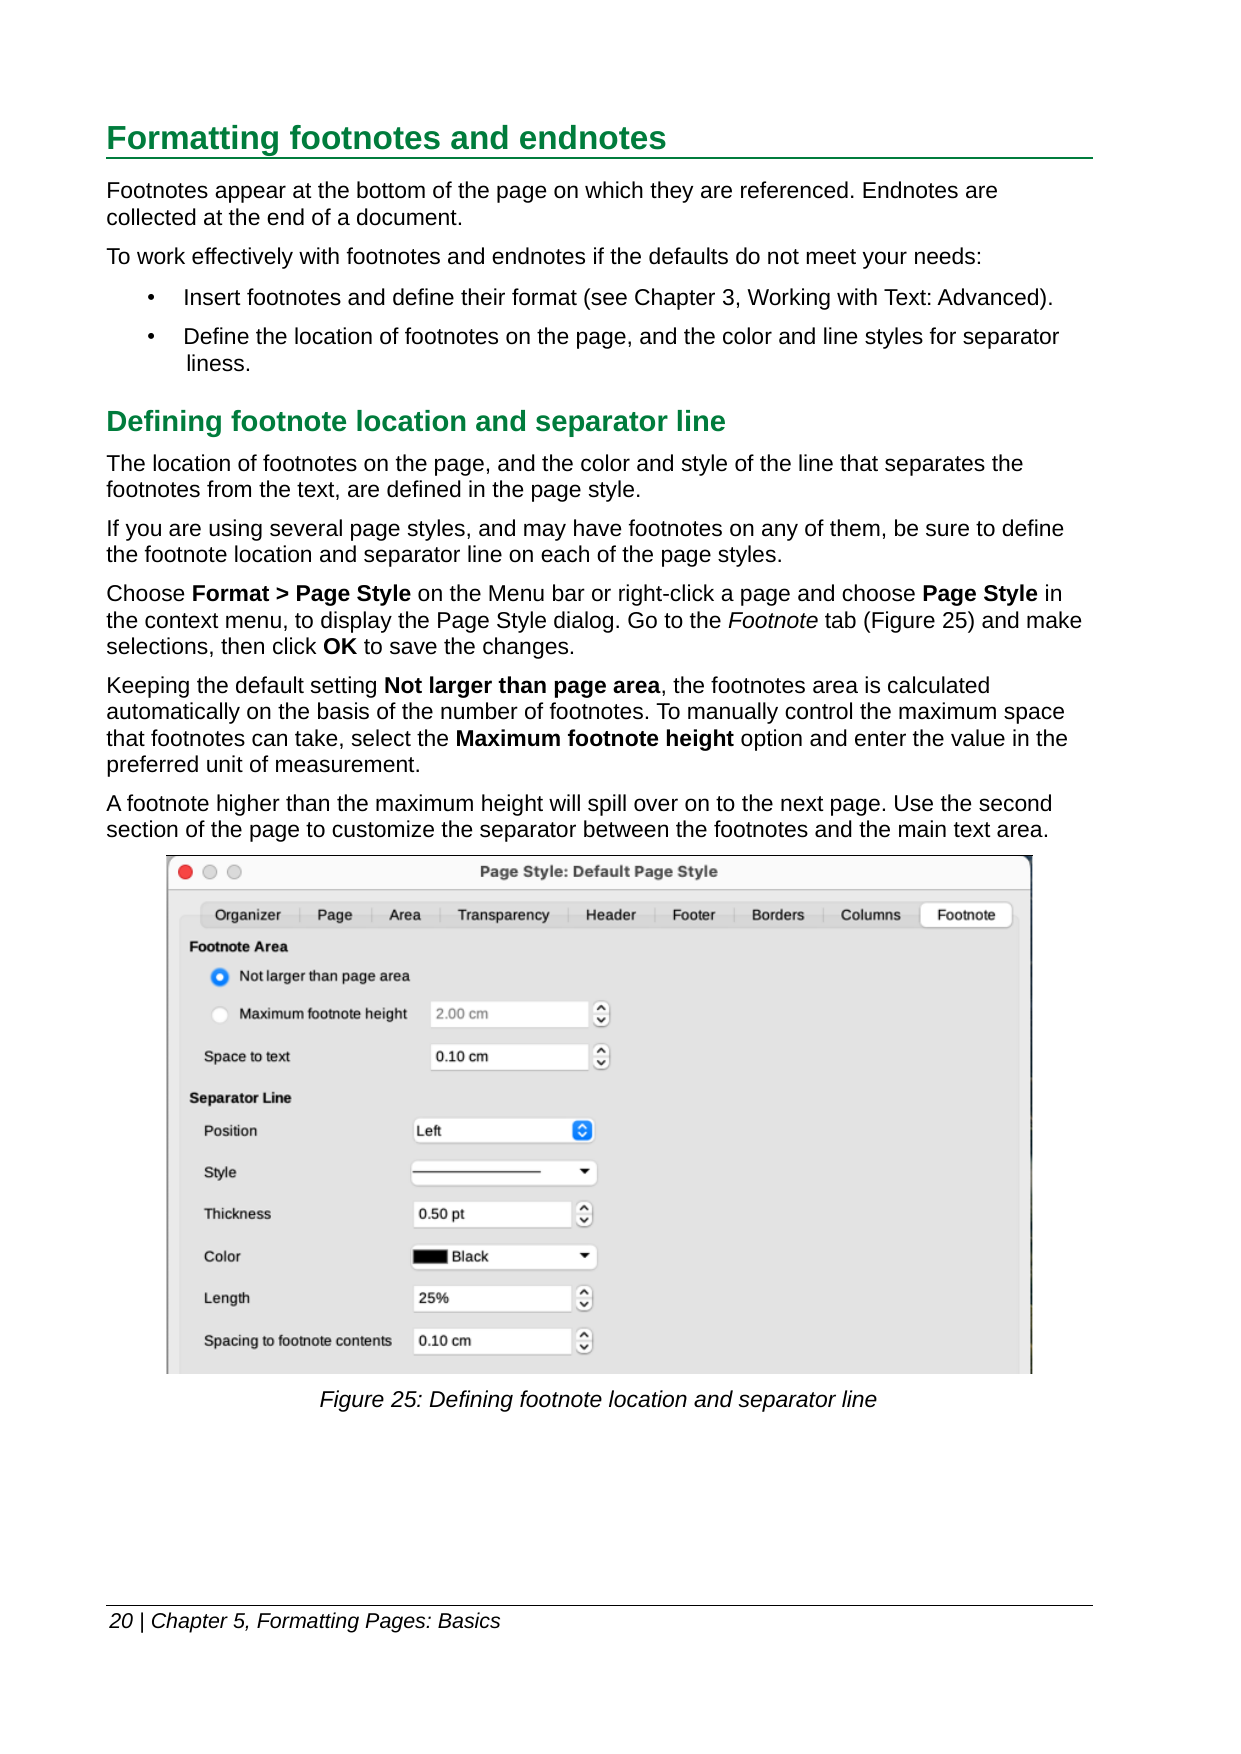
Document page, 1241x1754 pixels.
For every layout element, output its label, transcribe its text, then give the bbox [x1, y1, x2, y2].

text Choose Format > Page Style on the Menu bar or right-click a page and choose Page Style in the context menu, to display the Page Style dialog. Go to the Footnote tab (Figure 25) and make selections, then click OK to save the changes. [106, 580, 1093, 659]
text Keeping the default setting Not larger than page area, the footnotes area is calculated automatically on the basis of the number of footnotes. To manually control the maximum space that footnotes can take, select the Maximum footnote height option and enter the value in the preferred unit of measurement. [106, 672, 1093, 777]
text A footnote higher than the maximum height will spill over on to the next page. Use the second section of the page to customize the separator between the footnotes and the main text area. [106, 790, 1093, 842]
list To work effectively with footnotes and endnotes if the defaults do not meet your needs: [106, 243, 1093, 269]
subtitle Defining footnote location and separator line [106, 404, 1093, 437]
text If you are using several page styles, and may have footnotes on any of them, be sure to define the footnote location and separator line on each of the page styles. [106, 515, 1093, 568]
subtitle Formatting footnotes and endnotes [106, 118, 1093, 157]
text Footnotes appear at the bottom of the page on which they are referenced. Endnotes are collected at the end of a document. [106, 177, 1093, 230]
list Insert footnotes and define their format (see Chapter 3, Working with Text: Advanced). [144, 281, 1093, 311]
picture [166, 856, 1033, 1374]
text The location of footnotes on the page, and the color and style of the line that separates the footnotes from the text, are defined in the page style. [106, 450, 1093, 503]
text Figure 25: Defining footnote location and separator line [161, 1386, 1038, 1412]
list Define the location of footnotes on the page, and the color and line styles for separator liness. [144, 320, 1093, 379]
